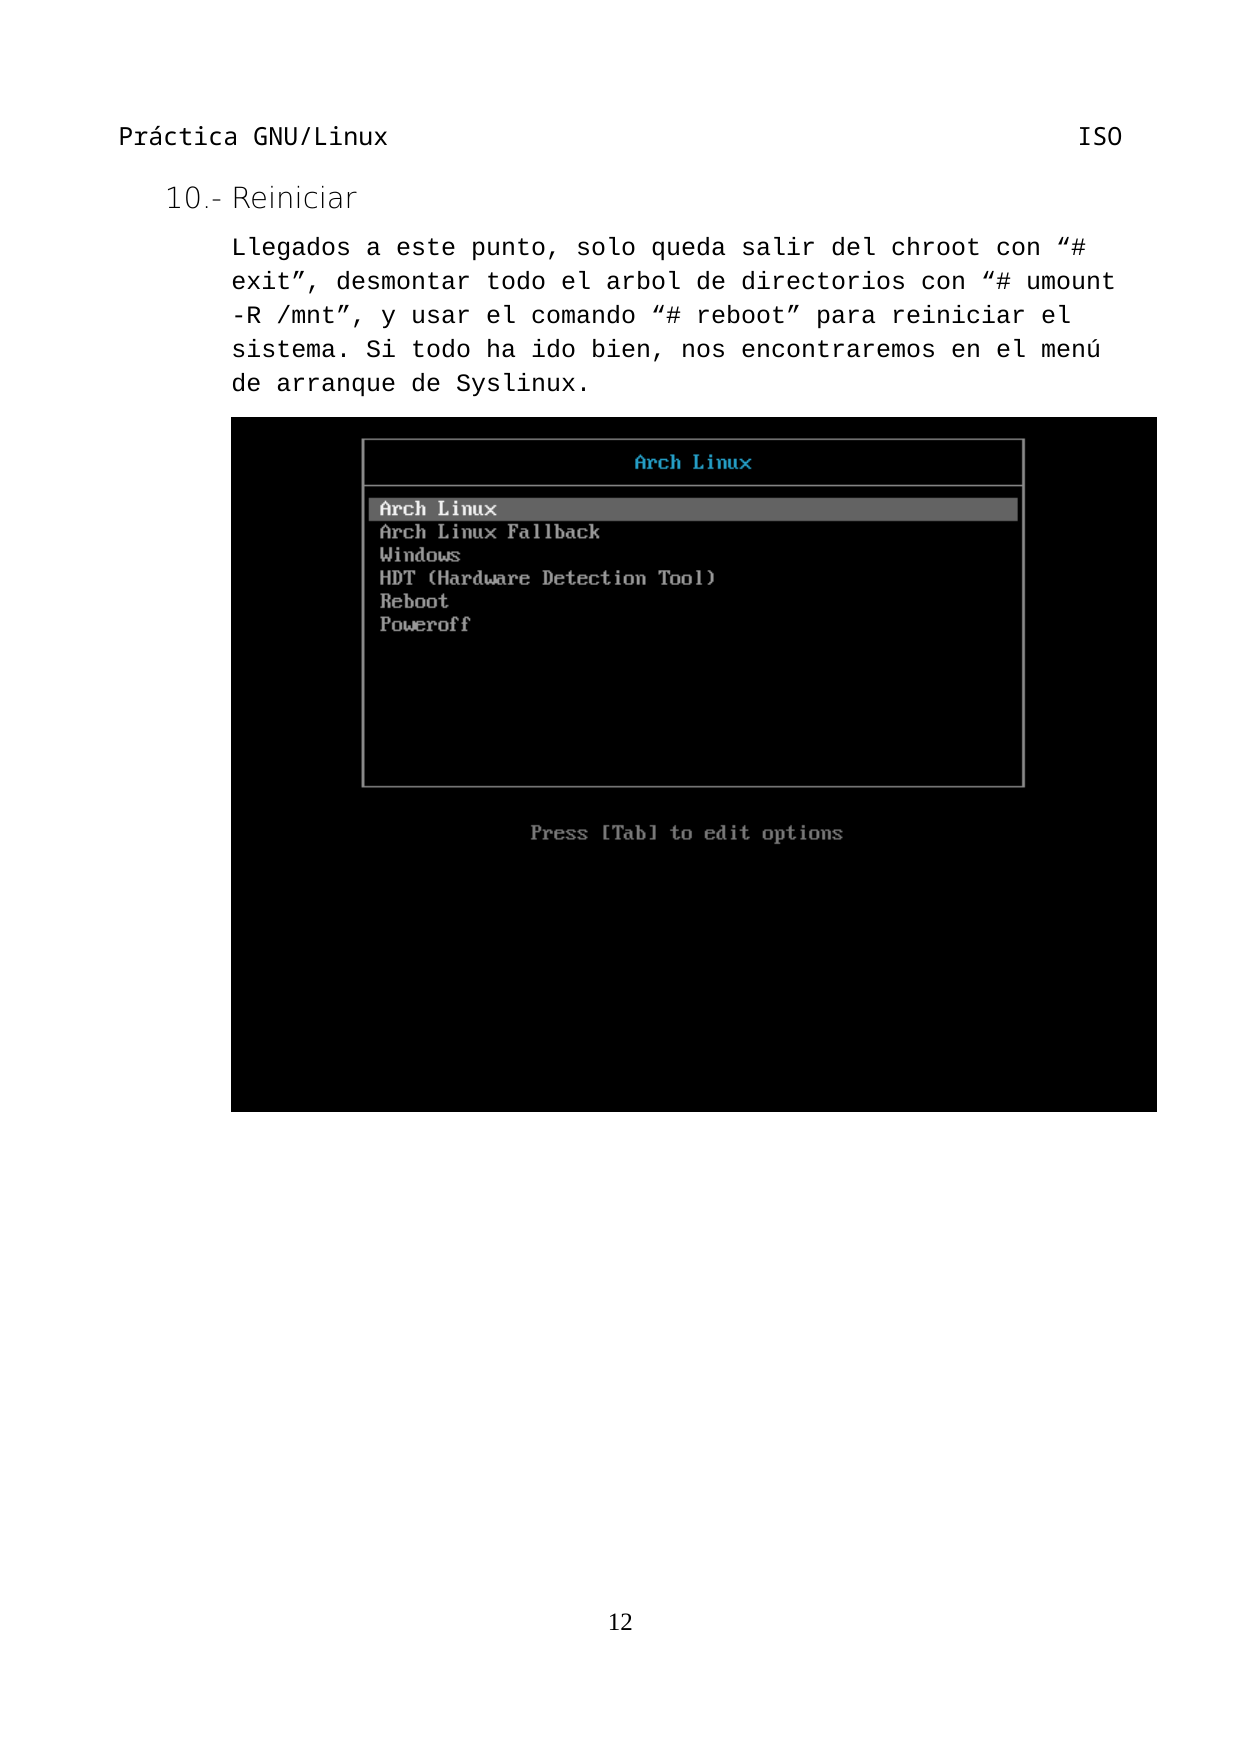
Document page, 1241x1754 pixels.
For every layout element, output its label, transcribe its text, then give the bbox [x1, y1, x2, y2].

picture [231, 417, 1157, 1112]
text Llegados a este punto, solo queda salir del chroot con “# exit”, desmontar todo el arbol de directorios con “# umount -R /mnt”, y usar el comando “# reboot” para reiniciar el sistema. Si todo ha ido bien, nos encontraremos en el menú de arranque de Syslinux. [231, 235, 1122, 399]
list Reiniciar [156, 182, 1122, 216]
